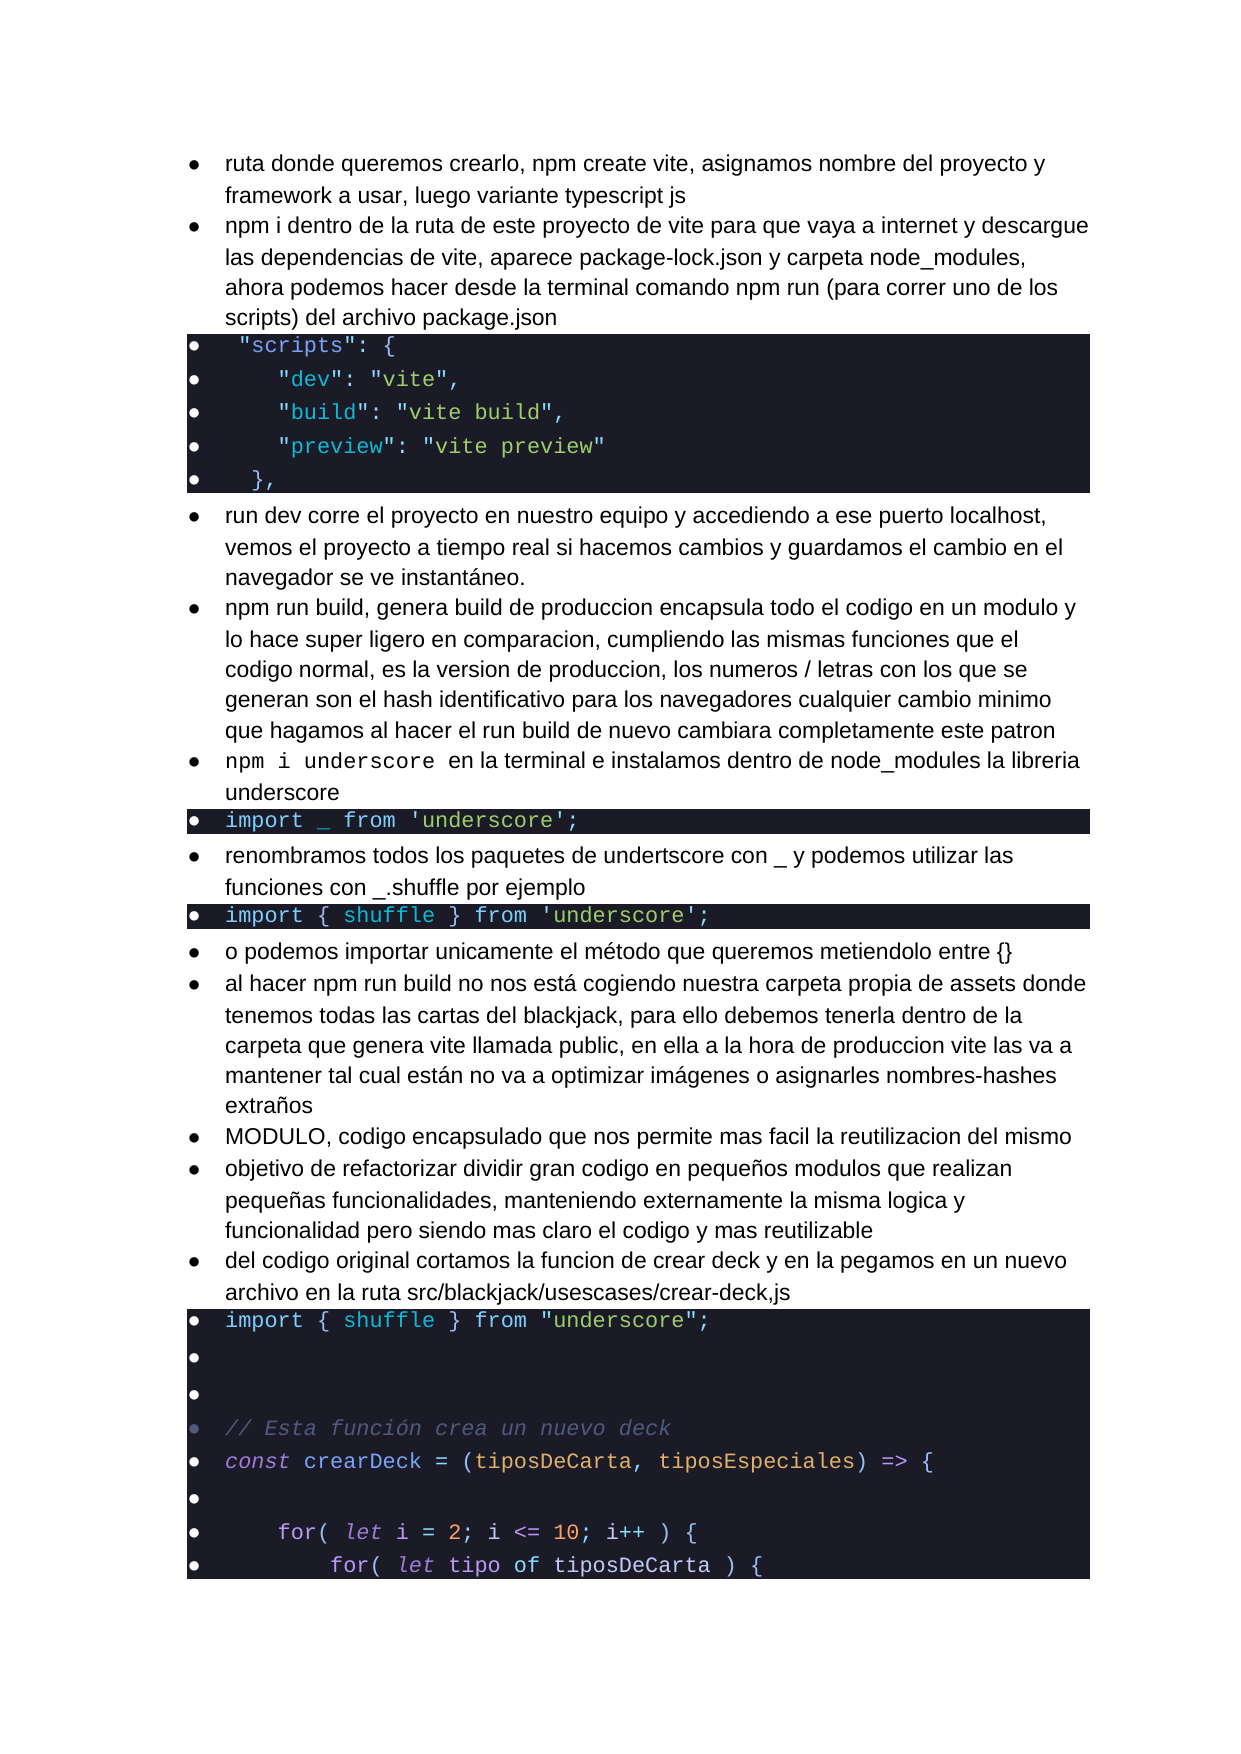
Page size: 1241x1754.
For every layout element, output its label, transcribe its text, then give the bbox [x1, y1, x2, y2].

list "build": "vite build", [187, 401, 1090, 426]
list al hacer npm run build no nos está cogiendo nuestra carpeta propia de assets donde tenemos todas las cartas del blackjack, para ello debemos tenerla dentro de la carpeta que genera vite llamada public, en ella a la hora de produccion vite las va a mantener tal cual están no va a optimizar imágenes o asignarles nombres-hashes extraños [187, 970, 1090, 1119]
list for( let i = 2; i <= 10; i++ ) { [187, 1521, 1090, 1546]
list MODULO, codigo encapsulado que nos permite mas facil la reutilizacion del mismo [187, 1123, 1090, 1151]
list import { shuffle } from "underscore"; [187, 1309, 1090, 1334]
list npm run build, genera build de produccion encapsula todo el codigo en un modulo y lo hace super ligero en comparacion, cumpliendo las mismas funciones que el codigo normal, es la version de produccion, los numeros / letras con los que se generan son el hash identificativo para los navegadores cualquier cambio minimo que hagamos al hacer el run build de nuevo cambiara completamente este patron [187, 594, 1090, 743]
list // Esta función crea un nuevo deck [187, 1417, 1090, 1442]
list "dev": "vite", [187, 368, 1090, 393]
list npm i dentro de la ruta de este proyecto de vite para que vaya a internet y descargue las dependencias de vite, aparece package-lock.json y carpeta node_modules, ahora podemos hacer desde la terminal comando npm run (para correr uno de los scripts) del archivo package.json [187, 212, 1090, 331]
list objetivo de refactorizar dividir gran codigo en pequeños modulos que realizan pequeñas funcionalidades, manteniendo externamente la misma logica y funcionalidad pero siendo mas claro el codigo y mas reutilizable [187, 1155, 1090, 1243]
list o podemos importar unicamente el método que queremos metiendolo entre {} [187, 938, 1090, 966]
list npm i underscore en la terminal e instalamos dentro de node_modules la libreria underscore [187, 747, 1090, 805]
list for( let tipo of tiposDeCarta ) { [187, 1554, 1090, 1579]
list "preview": "vite preview" [187, 435, 1090, 460]
list const crearDeck = (tiposDeCarta, tiposEspeciales) => { [187, 1451, 1090, 1475]
list }, [187, 468, 1090, 493]
list del codigo original cortamos la funcion de crear deck y en la pegamos en un nuevo archivo en la ruta src/blackjack/usescases/crear-deck,js [187, 1247, 1090, 1305]
list ruta donde queremos crearlo, npm create vite, asignamos nombre del proyecto y framework a usar, luego variante typescript js [187, 150, 1090, 208]
list import { shuffle } from 'underscore'; [187, 904, 1090, 929]
list "scripts": { [187, 334, 1090, 359]
list run dev corre el proyecto en nuestro equipo y accediendo a ese puerto localhost, vemos el proyecto a tiempo real si hacemos cambios y guardamos el cambio en el navegador se ve instantáneo. [187, 502, 1090, 590]
list renombramos todos los paquetes de undertscore con _ y podemos utilizar las funciones con _.shuffle por ejemplo [187, 842, 1090, 901]
list import _ from 'underscore'; [187, 809, 1090, 834]
